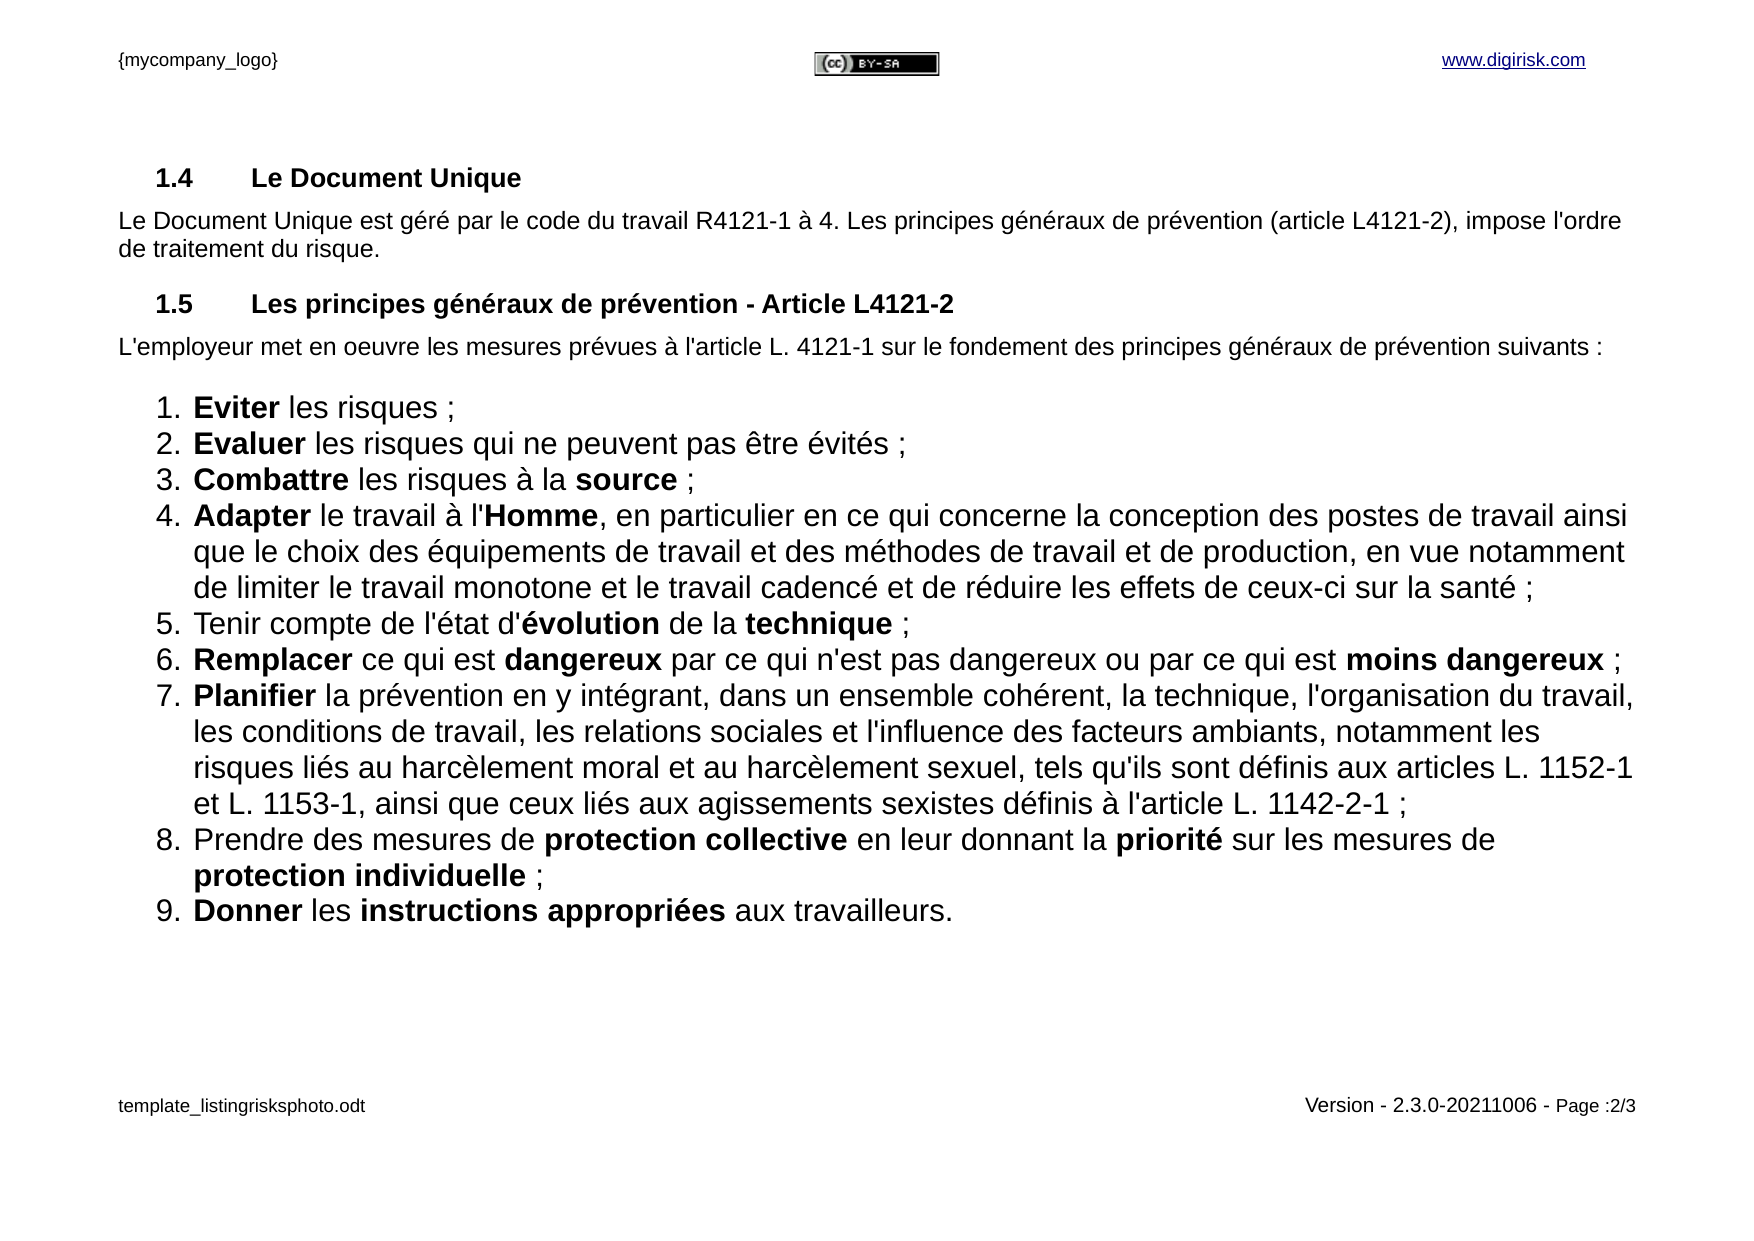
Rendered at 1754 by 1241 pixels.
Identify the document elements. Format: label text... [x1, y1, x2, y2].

list Evaluer les risques qui ne peuvent pas être évités ; [156, 425, 1636, 461]
list Adapter le travail à l'Homme, en particulier en ce qui concerne la conception des postes de travail ainsi que le choix des équipements de travail et des méthodes de travail et de production, en vue notamment de limiter le travail monotone et le travail cadencé et de réduire les effets de ceux-ci sur la santé ; [156, 497, 1636, 605]
subtitle Le Document Unique [148, 162, 1636, 193]
list Planifier la prévention en y intégrant, dans un ensemble cohérent, la technique, l'organisation du travail, les conditions de travail, les relations sociales et l'influence des facteurs ambiants, notamment les risques liés au harcèlement moral et au harcèlement sexuel, tels qu'ils sont définis aux articles L. 1152-1 et L. 1153-1, ainsi que ceux liés aux agissements sexistes définis à l'article L. 1142-2-1 ; [156, 677, 1636, 821]
list Prendre des mesures de protection collective en leur donnant la priorité sur les mesures de protection individuelle ; [156, 821, 1636, 892]
text L'employeur met en oeuvre les mesures prévues à l'article L. 4121-1 sur le fondement des principes généraux de prévention suivants : [118, 332, 1636, 361]
list Remplacer ce qui est dangereux par ce qui n'est pas dangereux ou par ce qui est moins dangereux ; [156, 641, 1636, 677]
text Le Document Unique est géré par le code du travail R4121-1 à 4. Les principes généraux de prévention (article L4121-2), impose l'ordre de traitement du risque. [118, 206, 1636, 263]
list Donner les instructions appropriées aux travailleurs. [156, 892, 1636, 928]
picture [814, 52, 940, 76]
list Tenir compte de l'état d'évolution de la technique ; [156, 605, 1636, 641]
list Eviter les risques ; [156, 389, 1636, 425]
subtitle Les principes généraux de prévention - Article L4121-2 [148, 288, 1636, 319]
list Combattre les risques à la source ; [156, 461, 1636, 497]
